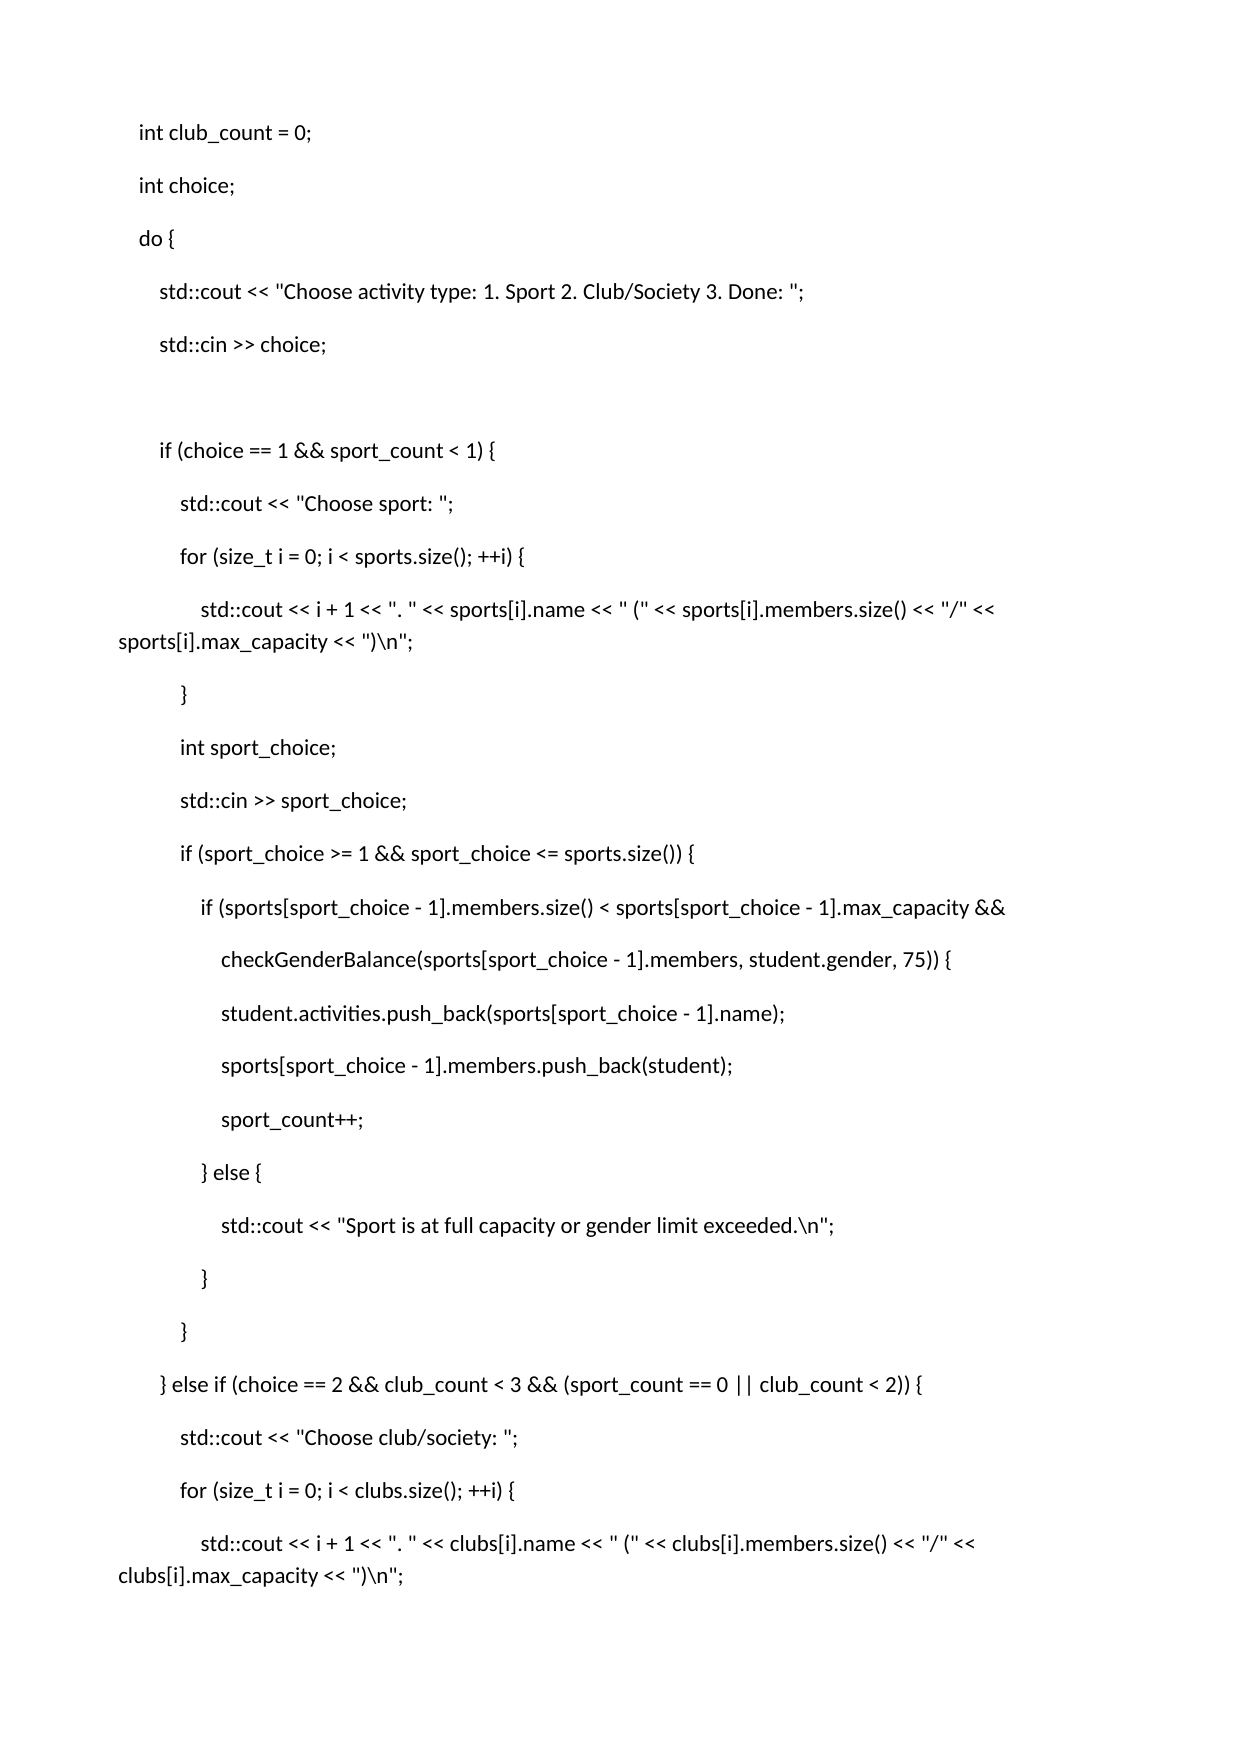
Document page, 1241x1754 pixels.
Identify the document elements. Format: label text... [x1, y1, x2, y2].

text sports[sport_choice - 1].members.push_back(student); [118, 1052, 1122, 1080]
text } [118, 681, 1122, 708]
text } [118, 1264, 1122, 1292]
text if (sport_choice >= 1 && sport_choice <= sports.size()) { [118, 839, 1122, 868]
text if (choice == 1 && sport_count < 1) { [118, 436, 1122, 464]
text int club_count = 0; [118, 118, 1122, 146]
text std::cout << i + 1 << ". " << clubs[i].name << " (" << clubs[i].members.size() << "/" << clubs[i].max_capacity << ")\n"; [118, 1529, 1122, 1589]
text std::cout << "Choose club/society: "; [118, 1423, 1122, 1451]
text std::cout << i + 1 << ". " << sports[i].name << " (" << sports[i].members.size() << "/" << sports[i].max_capacity << ")\n"; [118, 595, 1122, 656]
text sport_count++; [118, 1105, 1122, 1133]
text checkGenderBalance(sports[sport_choice - 1].members, student.gender, 75)) { [118, 946, 1122, 974]
text student.activities.push_back(sports[sport_choice - 1].name); [118, 999, 1122, 1027]
text std::cout << "Sport is at full capacity or gender limit exceeded.\n"; [118, 1211, 1122, 1239]
text } [118, 1317, 1122, 1345]
text std::cout << "Choose sport: "; [118, 489, 1122, 517]
text std::cout << "Choose activity type: 1. Sport 2. Club/Society 3. Done: "; [118, 277, 1122, 305]
text int sport_choice; [118, 733, 1122, 762]
text std::cin >> sport_choice; [118, 787, 1122, 814]
text for (size_t i = 0; i < sports.size(); ++i) { [118, 542, 1122, 570]
text do { [118, 224, 1122, 252]
text } else if (choice == 2 && club_count < 3 && (sport_count == 0 || club_count < 2)) { [118, 1370, 1122, 1398]
text } else { [118, 1158, 1122, 1186]
text std::cin >> choice; [118, 330, 1122, 358]
text if (sports[sport_choice - 1].members.size() < sports[sport_choice - 1].max_capacity && [118, 893, 1122, 921]
text for (size_t i = 0; i < clubs.size(); ++i) { [118, 1476, 1122, 1504]
text int choice; [118, 171, 1122, 199]
